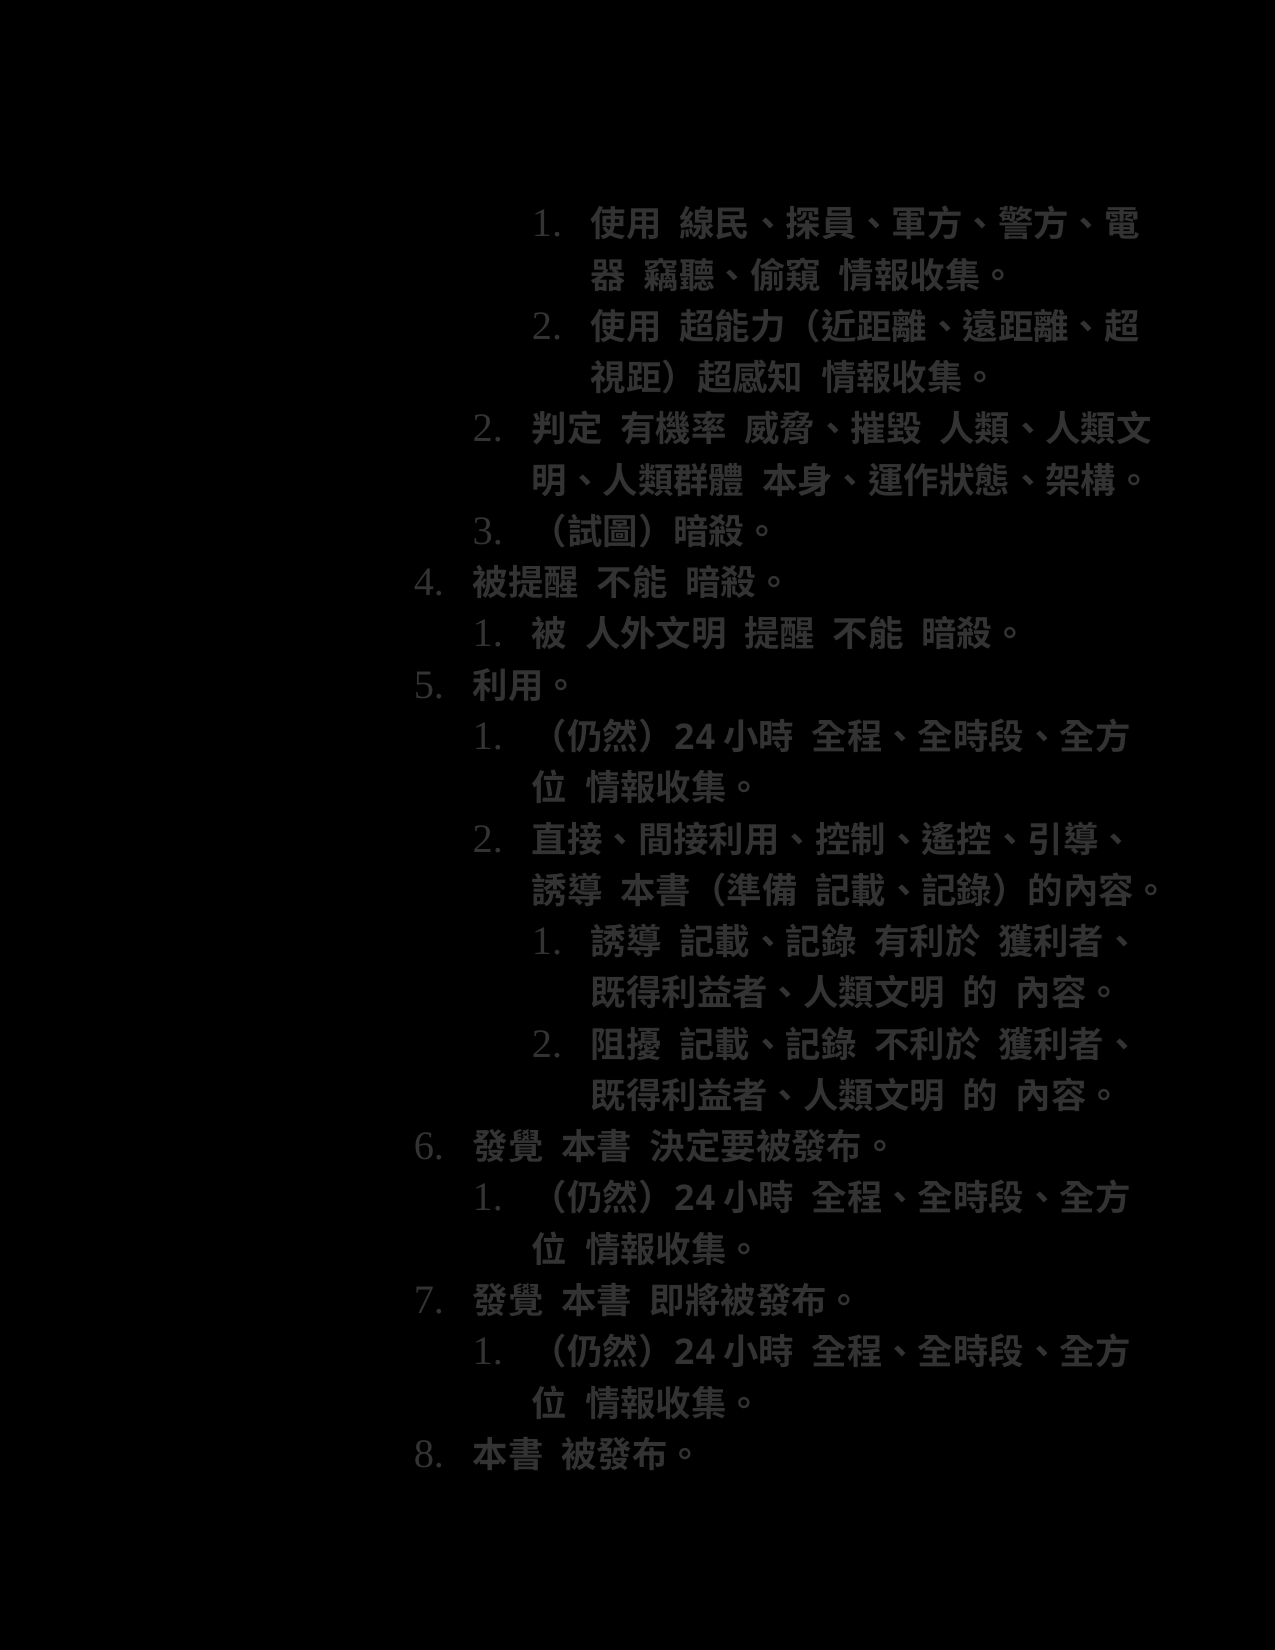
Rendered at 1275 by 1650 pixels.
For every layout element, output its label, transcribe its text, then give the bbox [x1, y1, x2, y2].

list 本書 被發布。 [413, 1426, 1157, 1477]
list （仍然）24小時 全程、全時段、全方位 情報收集。 [472, 708, 1157, 811]
list 發覺 本書 即將被發布。 [413, 1272, 1157, 1323]
list （仍然）24小時 全程、全時段、全方位 情報收集。 [472, 1323, 1157, 1426]
list 被 人外文明 提醒 不能 暗殺。 [472, 606, 1157, 657]
list 直接、間接利用、控制、遙控、引導、誘導 本書（準備 記載、記錄）的內容。 [472, 811, 1157, 913]
list 阻擾 記載、記錄 不利於 獲利者、既得利益者、人類文明 的 內容。 [532, 1016, 1157, 1118]
list （仍然）24小時 全程、全時段、全方位 情報收集。 [472, 1170, 1157, 1272]
list 使用 線民、探員、軍方、警方、電器 竊聽、偷窺 情報收集。 [532, 196, 1157, 298]
list 判定 有機率 威脅、摧毀 人類、人類文明、人類群體 本身、運作狀態、架構。 [472, 401, 1157, 503]
list （試圖）暗殺。 [472, 503, 1157, 554]
list 利用。 [413, 657, 1157, 708]
list 使用 超能力（近距離、遠距離、超視距）超感知 情報收集。 [532, 298, 1157, 401]
list 誘導 記載、記錄 有利於 獲利者、既得利益者、人類文明 的 內容。 [532, 913, 1157, 1016]
list 被提醒 不能 暗殺。 [413, 554, 1157, 606]
list 發覺 本書 決定要被發布。 [413, 1118, 1157, 1170]
